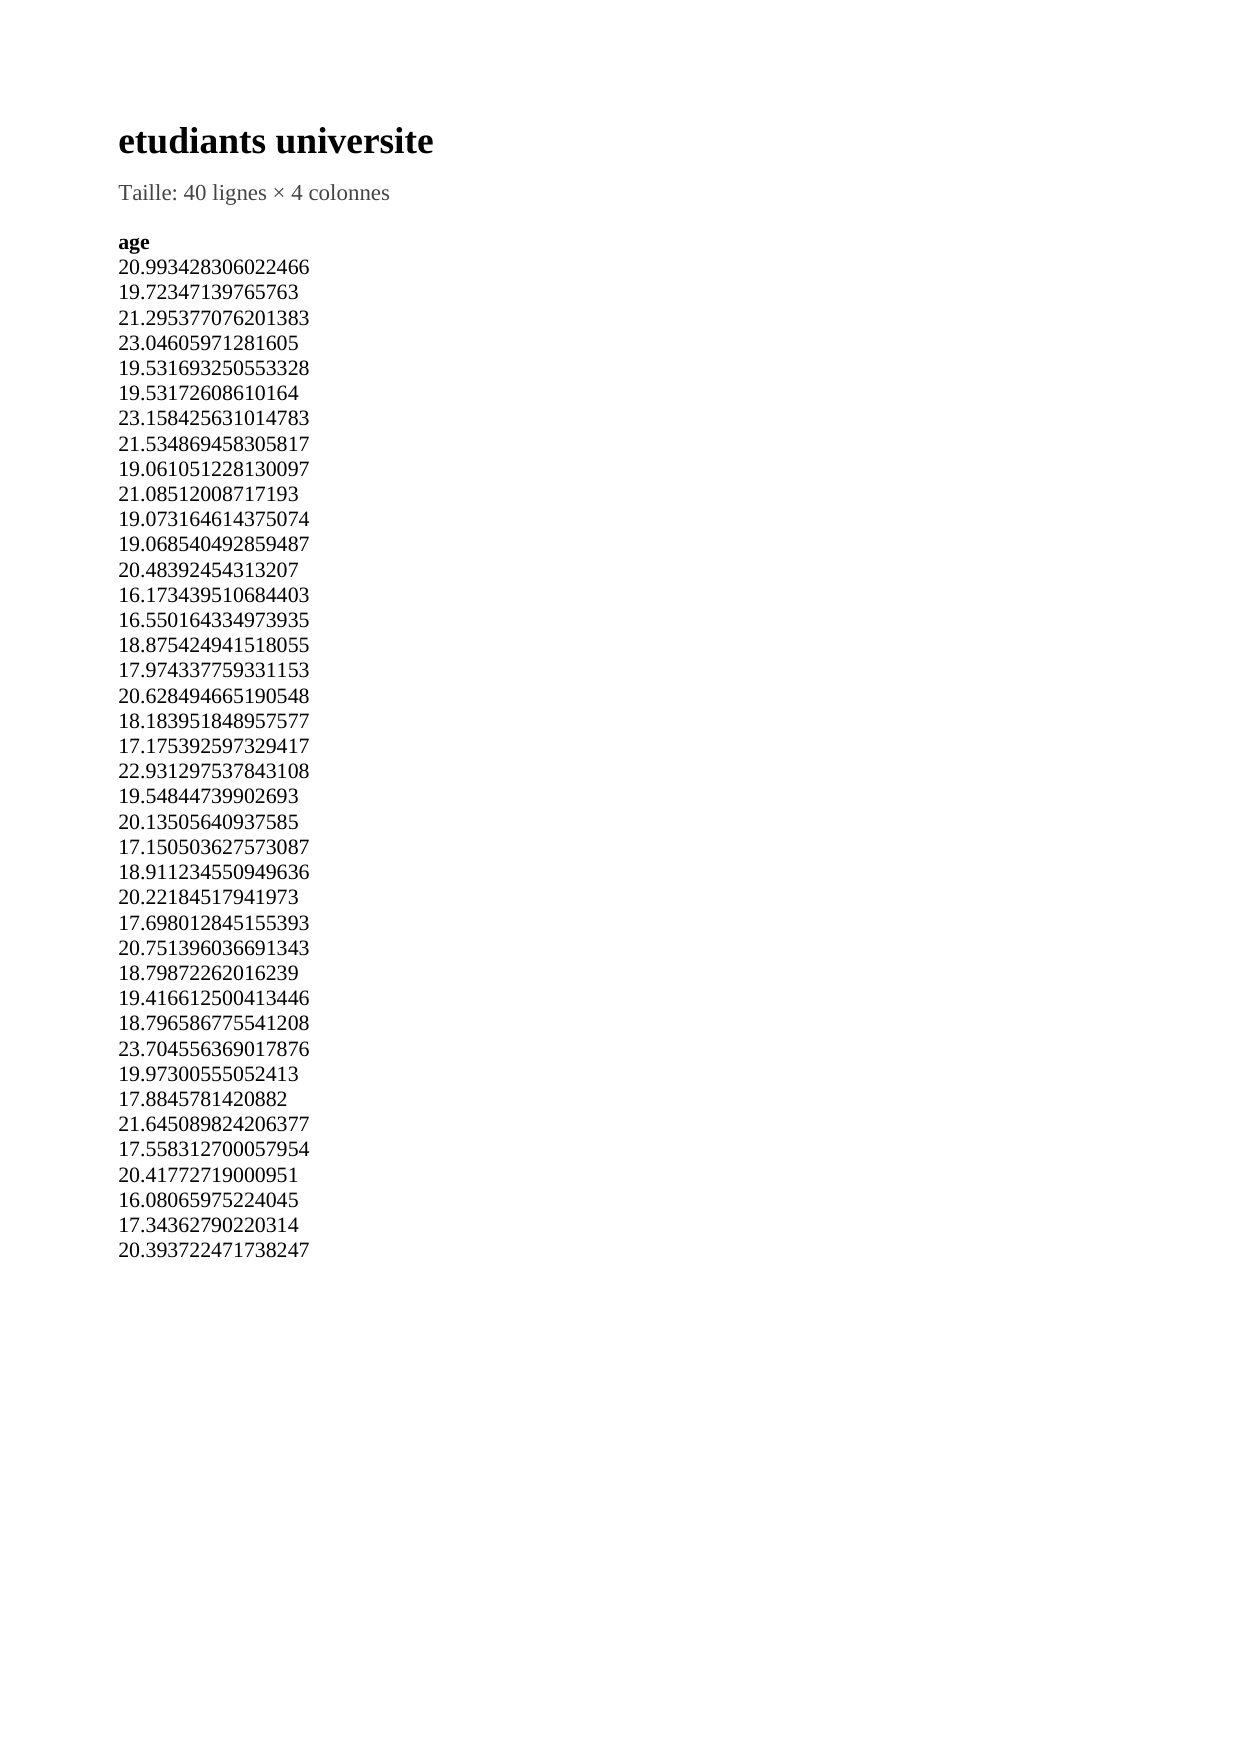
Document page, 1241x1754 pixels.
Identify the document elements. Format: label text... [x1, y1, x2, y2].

table_cell 23.704556369017876 [118, 1036, 1122, 1061]
table_cell 21.645089824206377 [118, 1111, 1122, 1136]
table_cell 17.8845781420882 [118, 1086, 1122, 1111]
table_cell 17.558312700057954 [118, 1136, 1122, 1162]
table_cell 23.158425631014783 [118, 405, 1122, 431]
table_cell 18.79872262016239 [118, 960, 1122, 985]
table_cell 19.416612500413446 [118, 985, 1122, 1010]
table_cell 18.183951848957577 [118, 708, 1122, 733]
table_cell 20.393722471738247 [118, 1237, 1122, 1262]
table_cell 20.993428306022466 [118, 254, 1122, 279]
table_cell 19.061051228130097 [118, 456, 1122, 481]
table_cell 20.13505640937585 [118, 809, 1122, 834]
table_cell 18.875424941518055 [118, 632, 1122, 657]
table_cell 20.628494665190548 [118, 683, 1122, 708]
table_cell 16.550164334973935 [118, 607, 1122, 632]
table_cell 16.08065975224045 [118, 1187, 1122, 1212]
table_cell 23.04605971281605 [118, 330, 1122, 355]
table_cell 19.97300555052413 [118, 1061, 1122, 1086]
table_cell 17.974337759331153 [118, 658, 1122, 683]
table_cell 19.72347139765763 [118, 279, 1122, 304]
table_cell 18.796586775541208 [118, 1010, 1122, 1036]
text etudiants universite [118, 118, 1122, 161]
table_cell 17.175392597329417 [118, 733, 1122, 758]
table_cell 19.073164614375074 [118, 506, 1122, 531]
table_cell 22.931297537843108 [118, 758, 1122, 783]
table_header age [118, 229, 1122, 254]
table_cell 21.534869458305817 [118, 431, 1122, 456]
table_cell 19.54844739902693 [118, 784, 1122, 809]
text Taille: 40 lignes × 4 colonnes [118, 179, 1122, 205]
table_cell 17.150503627573087 [118, 834, 1122, 859]
table_cell 20.22184517941973 [118, 884, 1122, 909]
table_cell 16.173439510684403 [118, 582, 1122, 607]
table_cell 20.48392454313207 [118, 557, 1122, 582]
table_cell 20.41772719000951 [118, 1162, 1122, 1187]
table_cell 20.751396036691343 [118, 935, 1122, 960]
table_cell 19.068540492859487 [118, 531, 1122, 557]
table_cell 19.531693250553328 [118, 355, 1122, 380]
table_cell 18.911234550949636 [118, 859, 1122, 884]
table_cell 17.698012845155393 [118, 910, 1122, 935]
table_cell 17.34362790220314 [118, 1212, 1122, 1237]
table_cell 21.08512008717193 [118, 481, 1122, 506]
table_cell 21.295377076201383 [118, 305, 1122, 330]
table_cell 19.53172608610164 [118, 380, 1122, 405]
